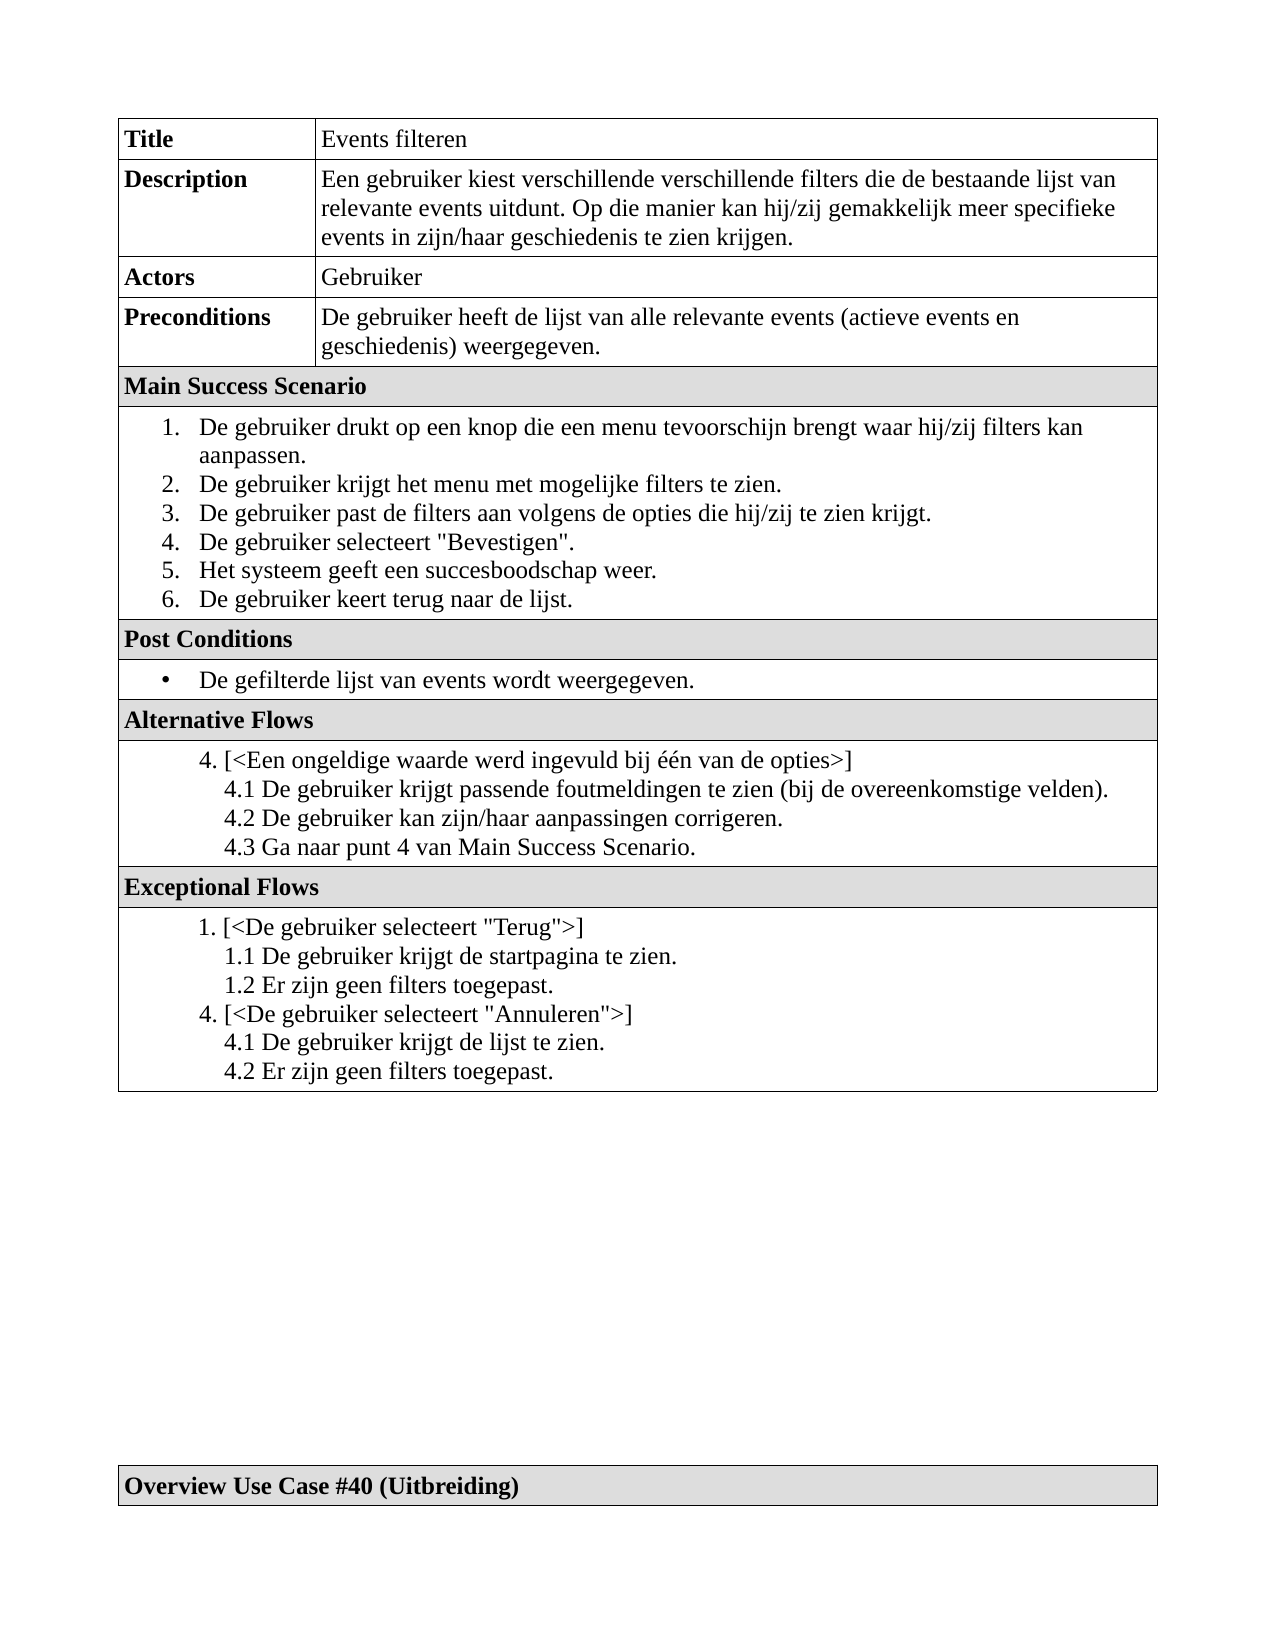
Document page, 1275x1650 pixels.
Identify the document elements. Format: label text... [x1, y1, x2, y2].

table_cell Een gebruiker kiest verschillende verschillende filters die de bestaande lijst van relevante events uitdunt. Op die manier kan hij/zij gemakkelijk meer specifieke events in zijn/haar geschiedenis te zien krijgen. [316, 160, 1157, 256]
table_cell Gebruiker [316, 257, 1157, 297]
table_cell Main Success Scenario [119, 367, 1157, 406]
table_cell Preconditions [119, 298, 315, 366]
table_cell Actors [119, 257, 315, 297]
table_cell Post Conditions [119, 620, 1157, 659]
table_cell Alternative Flows [119, 700, 1157, 740]
table_cell 1. [<De gebruiker selecteert "Terug">] 1.1 De gebruiker krijgt de startpagina te zien. 1.2 Er zijn geen filters toegepast. 4. [<De gebruiker selecteert "Annuleren">] 4.1 De gebruiker krijgt de lijst te zien. 4.2 Er zijn geen filters toegepast. [119, 908, 1157, 1091]
table_cell De gebruiker drukt op een knop die een menu tevoorschijn brengt waar hij/zij filters kan aanpassen. De gebruiker krijgt het menu met mogelijke filters te zien. De gebruiker past de filters aan volgens de opties die hij/zij te zien krijgt. De gebruiker selecteert "Bevestigen". Het systeem geeft een succesboodschap weer. De gebruiker keert terug naar de lijst. [119, 407, 1157, 619]
table_cell De gefilterde lijst van events wordt weergegeven. [119, 660, 1157, 699]
table_cell De gebruiker heeft de lijst van alle relevante events (actieve events en geschiedenis) weergegeven. [316, 298, 1157, 366]
table_cell Title [119, 119, 315, 158]
table_cell Exceptional Flows [119, 867, 1157, 907]
table_cell Events filteren [316, 119, 1157, 158]
table_cell Description [119, 160, 315, 256]
table_cell 4. [<Een ongeldige waarde werd ingevuld bij één van de opties>] 4.1 De gebruiker krijgt passende foutmeldingen te zien (bij de overeenkomstige velden). 4.2 De gebruiker kan zijn/haar aanpassingen corrigeren. 4.3 Ga naar punt 4 van Main Success Scenario. [119, 741, 1157, 866]
table_header Overview Use Case #40 (Uitbreiding) [119, 1466, 1157, 1505]
